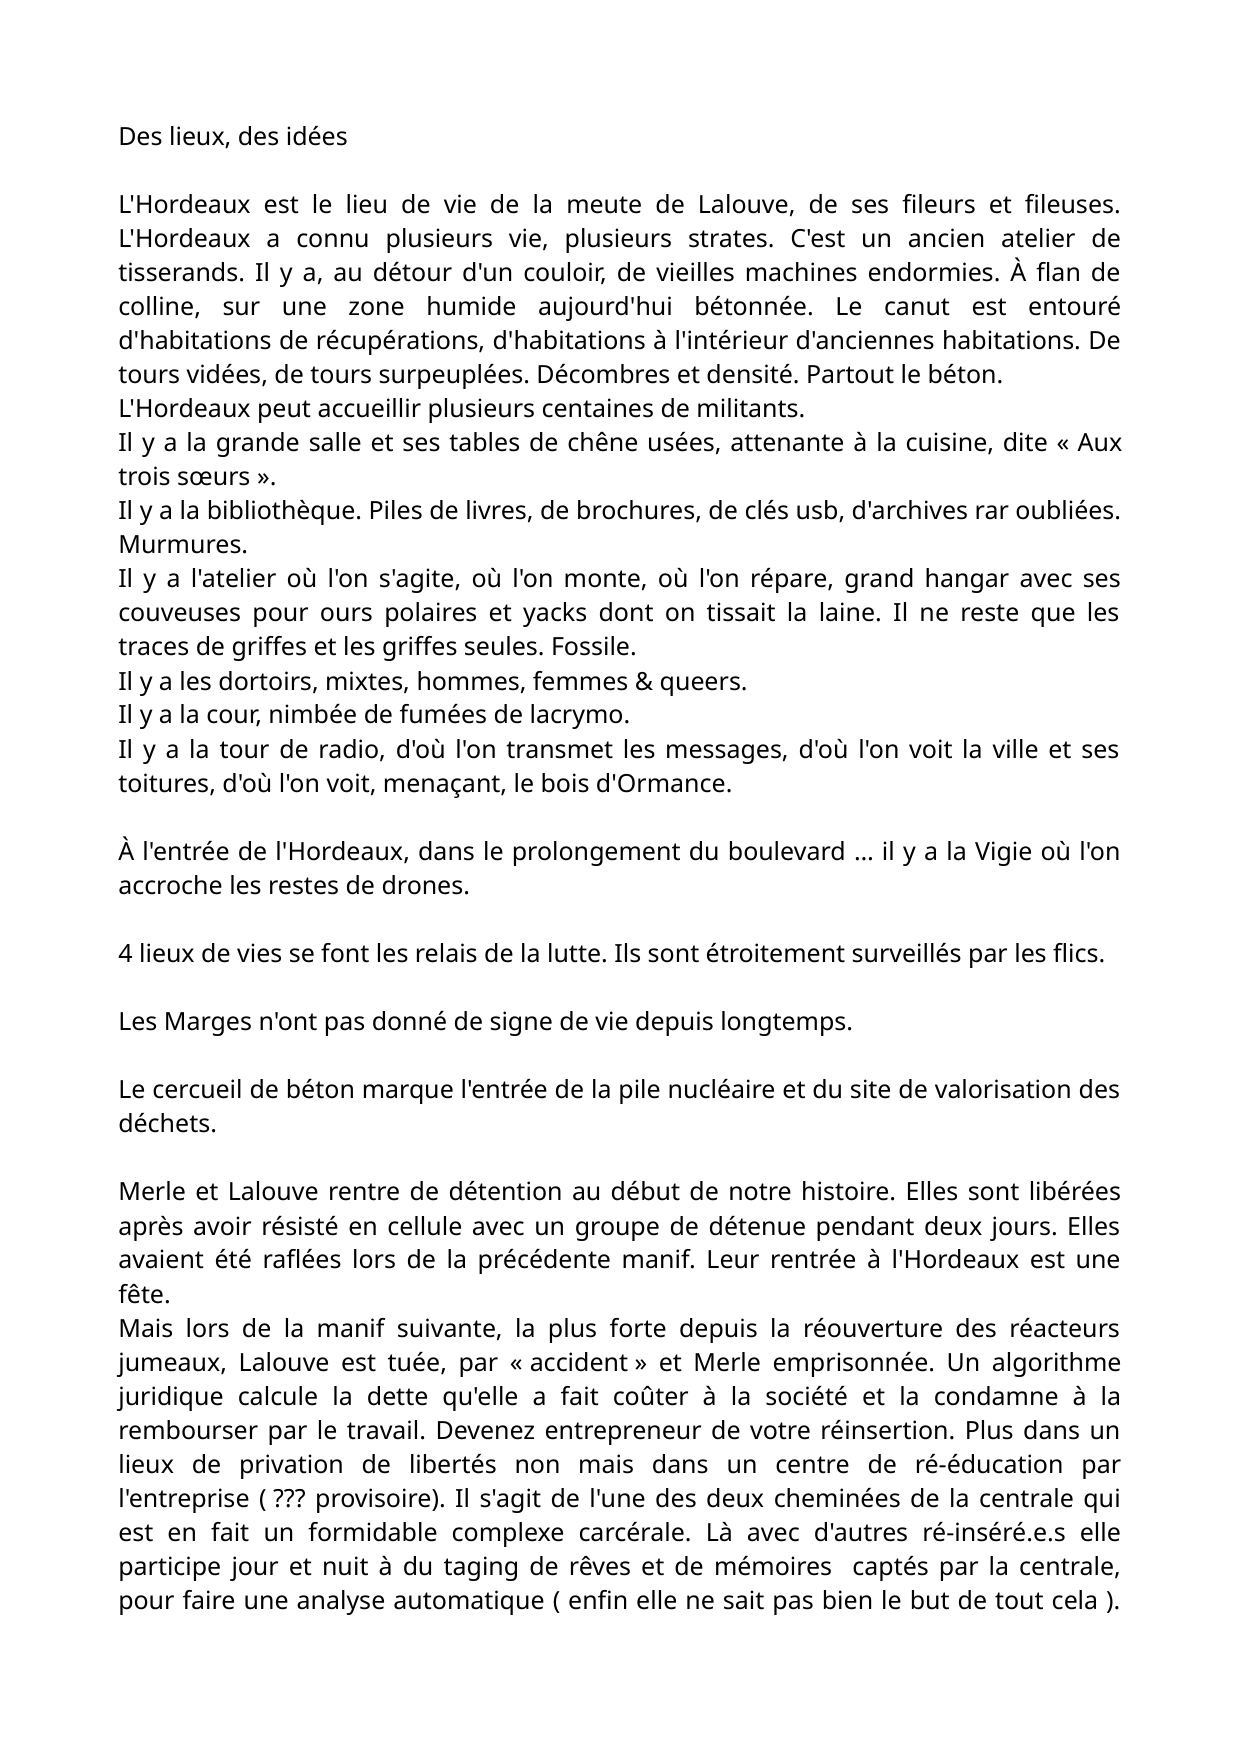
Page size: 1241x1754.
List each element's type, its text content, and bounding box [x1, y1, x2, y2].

text L'Hordeaux peut accueillir plusieurs centaines de militants. [118, 391, 1122, 425]
text Il y a la tour de radio, d'où l'on transmet les messages, d'où l'on voit la ville et ses toitures, d'où l'on voit, menaçant, le bois d'Ormance. [118, 731, 1122, 799]
text Merle et Lalouve rentre de détention au début de notre histoire. Elles sont libérées après avoir résisté en cellule avec un groupe de détenue pendant deux jours. Elles avaient été raflées lors de la précédente manif. Leur rentrée à l'Hordeaux est une fête. [118, 1174, 1122, 1310]
text Le cercueil de béton marque l'entrée de la pile nucléaire et du site de valorisation des déchets. [118, 1072, 1122, 1140]
text Il y a la grande salle et ses tables de chêne usées, attenante à la cuisine, dite « Aux trois sœurs ». [118, 425, 1122, 493]
text Il y a la cour, nimbée de fumées de lacrymo. [118, 697, 1122, 731]
text À l'entrée de l'Hordeaux, dans le prolongement du boulevard … il y a la Vigie où l'on accroche les restes de drones. [118, 833, 1122, 902]
text Mais lors de la manif suivante, la plus forte depuis la réouverture des réacteurs jumeaux, Lalouve est tuée, par « accident » et Merle emprisonnée. Un algorithme juridique calcule la dette qu'elle a fait coûter à la société et la condamne à la rembourser par le travail. Devenez entrepreneur de votre réinsertion. Plus dans un lieux de privation de libertés non mais dans un centre de ré-éducation par l'entreprise ( ??? provisoire). Il s'agit de l'une des deux cheminées de la centrale qui est en fait un formidable complexe carcérale. Là avec d'autres ré-inséré.e.s elle participe jour et nuit à du taging de rêves et de mémoires captés par la centrale, pour faire une analyse automatique ( enfin elle ne sait pas bien le but de tout cela ). [118, 1310, 1122, 1617]
text Les Marges n'ont pas donné de signe de vie depuis longtemps. [118, 1004, 1122, 1038]
text Il y a la bibliothèque. Piles de livres, de brochures, de clés usb, d'archives rar oubliées. Murmures. [118, 493, 1122, 561]
text L'Hordeaux est le lieu de vie de la meute de Lalouve, de ses fileurs et fileuses. L'Hordeaux a connu plusieurs vie, plusieurs strates. C'est un ancien atelier de tisserands. Il y a, au détour d'un couloir, de vieilles machines endormies. À flan de colline, sur une zone humide aujourd'hui bétonnée. Le canut est entouré d'habitations de récupérations, d'habitations à l'intérieur d'anciennes habitations. De tours vidées, de tours surpeuplées. Décombres et densité. Partout le béton. [118, 186, 1122, 391]
text Il y a les dortoirs, mixtes, hommes, femmes & queers. [118, 663, 1122, 697]
text 4 lieux de vies se font les relais de la lutte. Ils sont étroitement surveillés par les flics. [118, 936, 1122, 970]
text Des lieux, des idées [118, 118, 1122, 152]
text Il y a l'atelier où l'on s'agite, où l'on monte, où l'on répare, grand hangar avec ses couveuses pour ours polaires et yacks dont on tissait la laine. Il ne reste que les traces de griffes et les griffes seules. Fossile. [118, 561, 1122, 663]
